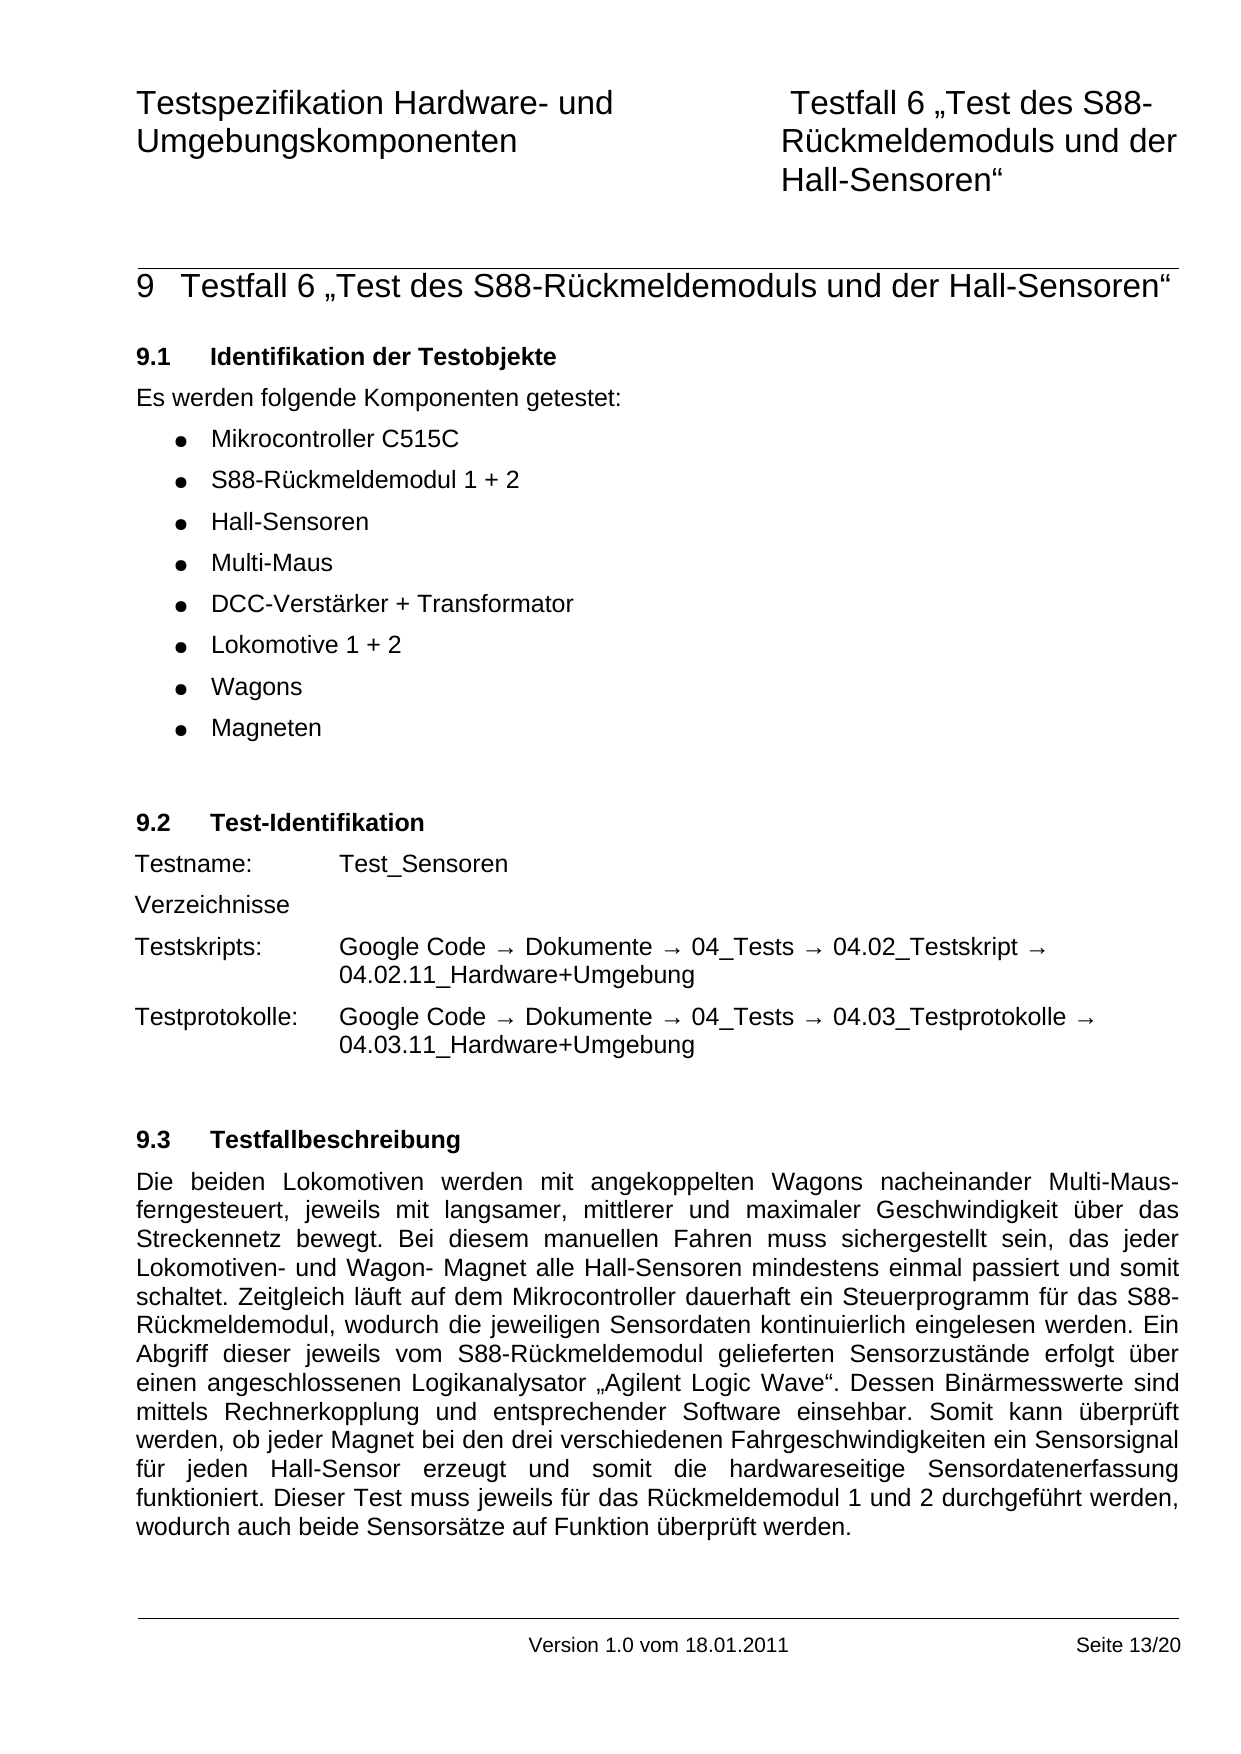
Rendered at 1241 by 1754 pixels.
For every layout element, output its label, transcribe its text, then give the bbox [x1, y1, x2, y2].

subtitle Testfallbeschreibung [136, 1126, 1181, 1154]
subtitle Test-Identifikation [136, 808, 1181, 837]
list Multi-Maus [173, 548, 1181, 577]
list S88-Rückmeldemodul 1 + 2 [173, 466, 1181, 494]
list Hall-Sensoren [173, 507, 1181, 536]
text Die beiden Lokomotiven werden mit angekoppelten Wagons nacheinander Multi-Maus-ferngesteuert, jeweils mit langsamer, mittlerer und maximaler Geschwindigkeit über das Streckennetz bewegt. Bei diesem manuellen Fahren muss sichergestellt sein, das jeder Lokomotiven- und Wagon- Magnet alle Hall-Sensoren mindestens einmal passiert und somit schaltet. Zeitgleich läuft auf dem Mikrocontroller dauerhaft ein Steuerprogramm für das S88-Rückmeldemodul, wodurch die jeweiligen Sensordaten kontinuierlich eingelesen werden. Ein Abgriff dieser jeweils vom S88-Rückmeldemodul gelieferten Sensorzustände erfolgt über einen angeschlossenen Logikanalysator „Agilent Logic Wave“. Dessen Binärmesswerte sind mittels Rechnerkopplung und entsprechender Software einsehbar. Somit kann überprüft werden, ob jeder Magnet bei den drei verschiedenen Fahrgeschwindigkeiten ein Sensorsignal für jeden Hall-Sensor erzeugt und somit die hardwareseitige Sensordatenerfassung funktioniert. Dieser Test muss jeweils für das Rückmeldemodul 1 und 2 durchgeführt werden, wodurch auch beide Sensorsätze auf Funktion überprüft werden. [136, 1167, 1181, 1541]
list Magneten [173, 713, 1181, 742]
list Lokomotive 1 + 2 [173, 631, 1181, 659]
list DCC-Verstärker + Transformator [173, 589, 1181, 618]
text Verzeichnisse [134, 891, 1181, 919]
text Es werden folgende Komponenten getestet: [136, 383, 1181, 412]
subtitle Testfall 6 „Test des S88-Rückmeldemoduls und der Hall-Sensoren“ [136, 289, 1181, 304]
list Mikrocontroller C515C [173, 424, 1181, 453]
subtitle Identifikation der Testobjekte [136, 342, 1181, 371]
text Testskripts: Google Code → Dokumente → 04_Tests → 04.02_Testskript → 04.02.11_Hardware+Umgebung [134, 932, 1181, 989]
text Testprotokolle: Google Code → Dokumente → 04_Tests → 04.03_Testprotokolle → 04.03.11_Hardware+Umgebung [134, 1002, 1181, 1059]
list Wagons [173, 672, 1181, 701]
text Testname: Test_Sensoren [134, 849, 1181, 878]
